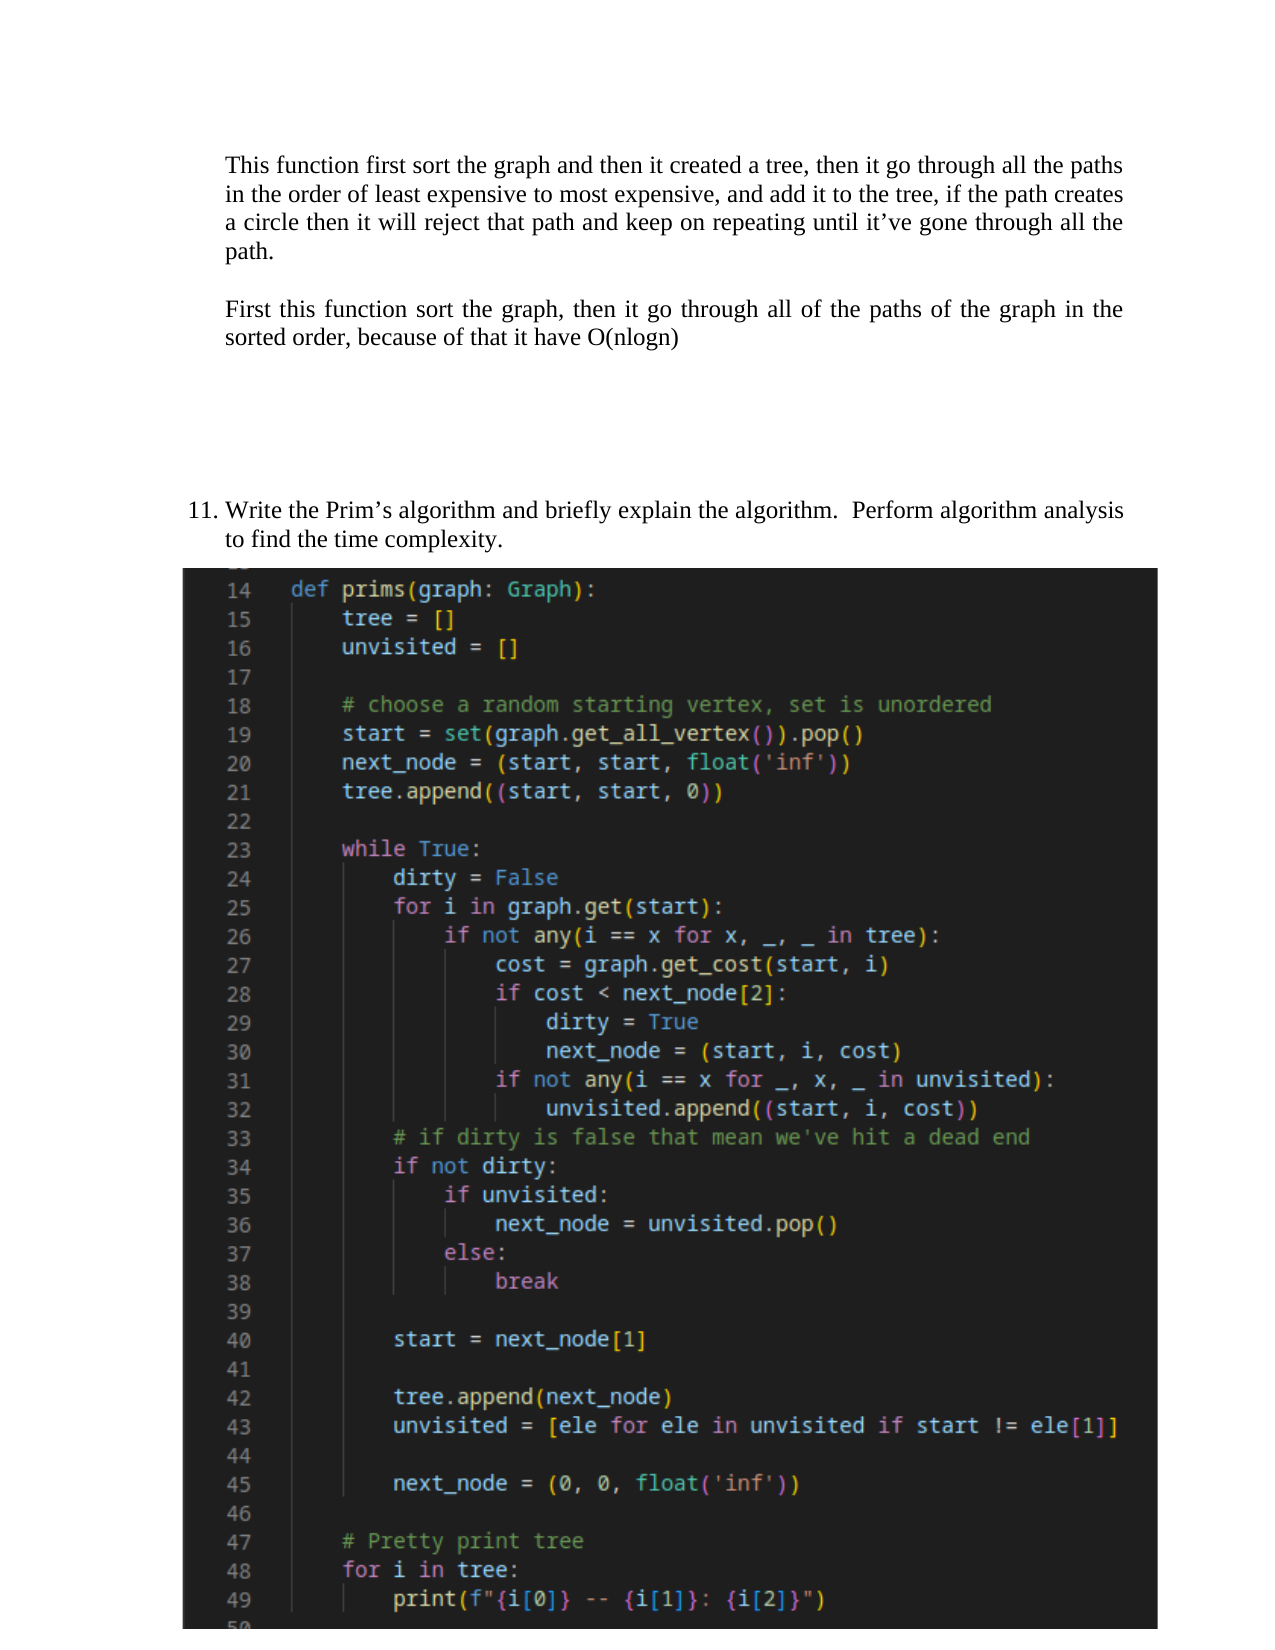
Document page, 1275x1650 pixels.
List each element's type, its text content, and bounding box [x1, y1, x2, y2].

picture [182, 568, 1158, 1629]
list This function first sort the graph and then it created a tree, then it go through all the paths in the order of least expensive to most expensive, and add it to the tree, if the path creates a circle then it will reject that path and keep on repeating until it’ve gone through all the path. [225, 150, 1125, 265]
list Write the Prim’s algorithm and briefly explain the algorithm. Perform algorithm analysis to find the time complexity. [187, 495, 1125, 552]
list First this function sort the graph, then it go through all of the paths of the graph in the sorted order, because of that it have O(nlogn) [225, 294, 1125, 351]
